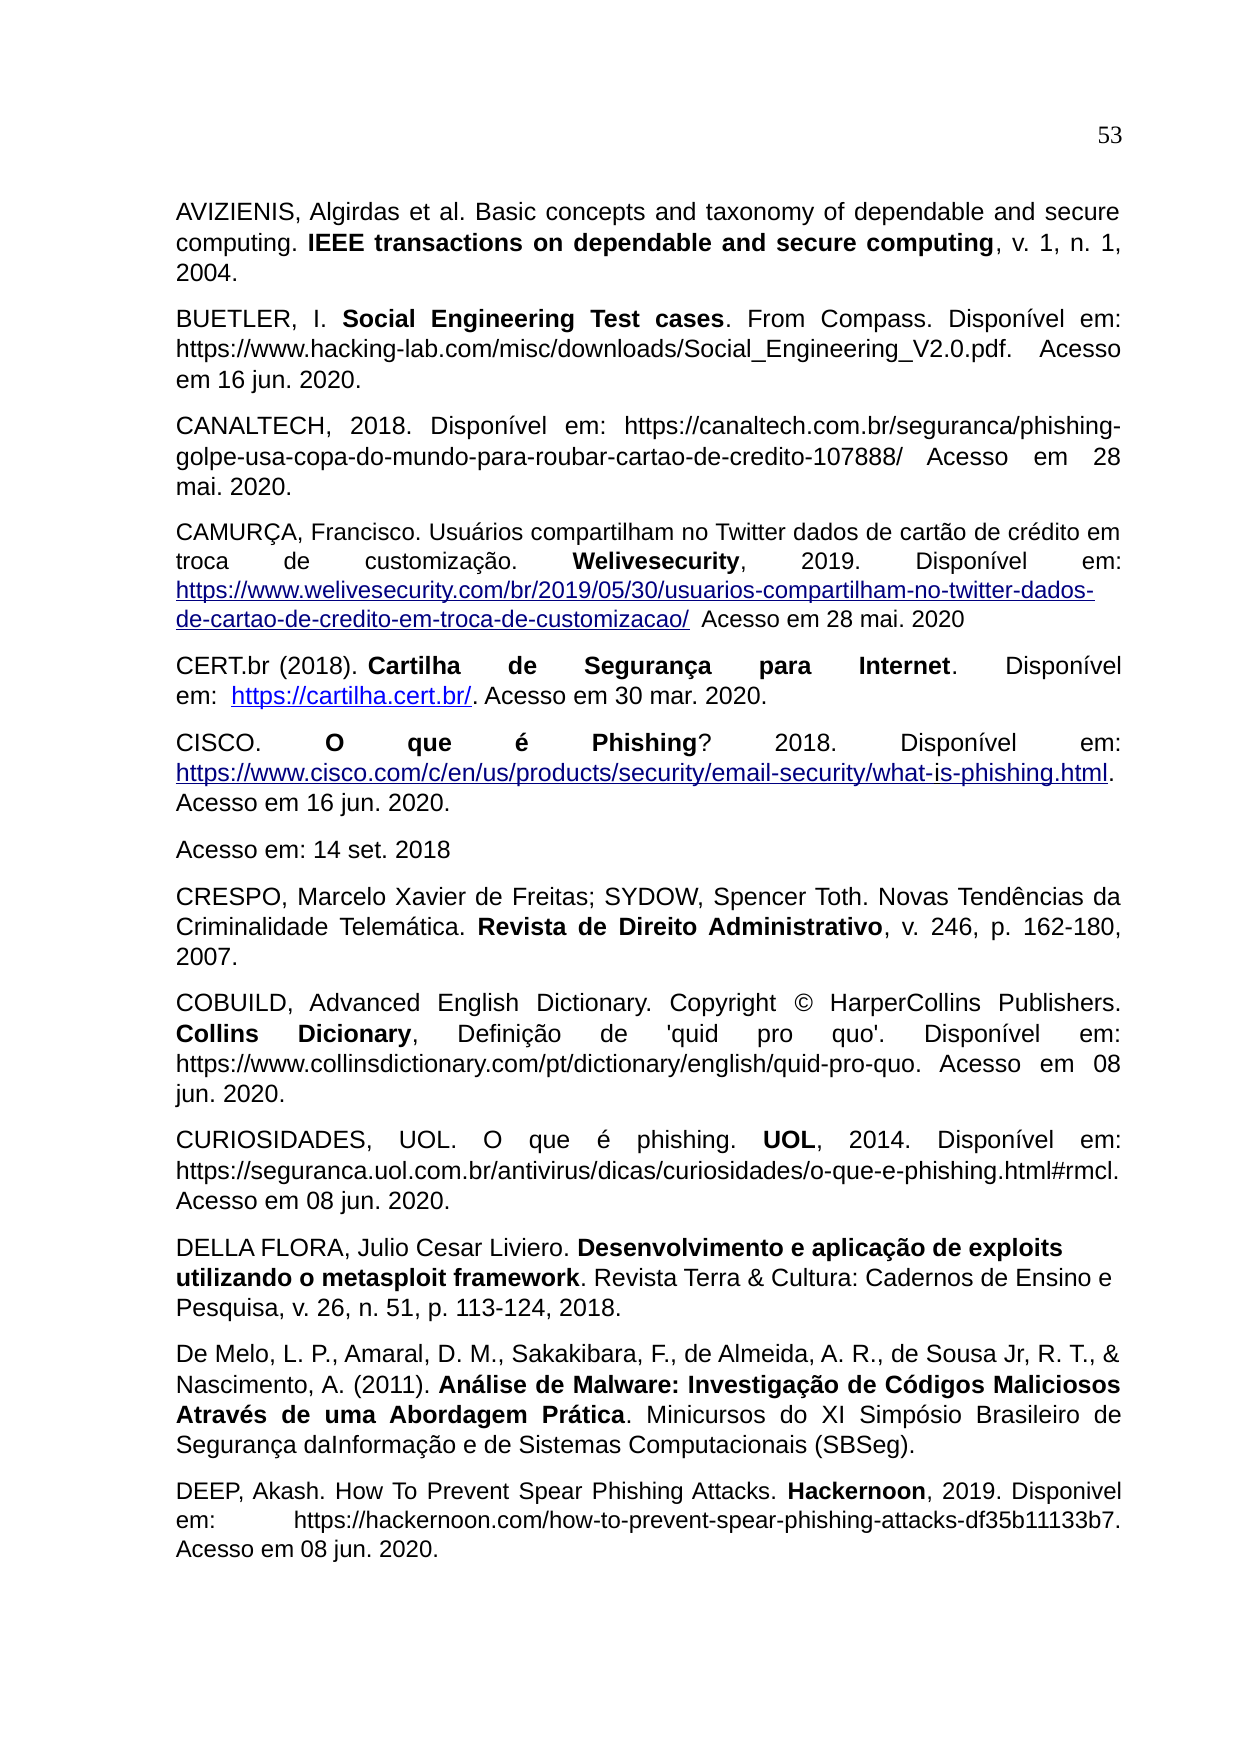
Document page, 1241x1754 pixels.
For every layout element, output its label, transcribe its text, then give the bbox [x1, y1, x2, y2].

text COBUILD, Advanced English Dictionary. Copyright © HarperCollins Publishers. Collins Dicionary, Definição de 'quid pro quo'. Disponível em: https://www.collinsdictionary.com/pt/dictionary/english/quid-pro-quo. Acesso em 08 jun. 2020. [176, 988, 1122, 1107]
text CERT.br (2018). Cartilha de Segurança para Internet. Disponível em: https://cartilha.cert.br/. Acesso em 30 mar. 2020. [176, 651, 1122, 710]
text DEEP, Akash. How To Prevent Spear Phishing Attacks. Hackernoon, 2019. Disponivel em: https://hackernoon.com/how-to-prevent-spear-phishing-attacks-df35b11133b7. Acesso em 08 jun. 2020. [176, 1477, 1122, 1562]
text CURIOSIDADES, UOL. O que é phishing. UOL, 2014. Disponível em: https://seguranca.uol.com.br/antivirus/dicas/curiosidades/o-que-e-phishing.html#rmcl. Acesso em 08 jun. 2020. [176, 1126, 1122, 1214]
text AVIZIENIS, Algirdas et al. Basic concepts and taxonomy of dependable and secure computing. IEEE transactions on dependable and secure computing, v. 1, n. 1, 2004. [176, 197, 1122, 286]
text De Melo, L. P., Amaral, D. M., Sakakibara, F., de Almeida, A. R., de Sousa Jr, R. T., & Nascimento, A. (2011). Análise de Malware: Investigação de Códigos Maliciosos Através de uma Abordagem Prática. Minicursos do XI Simpósio Brasileiro de Segurança daInformação e de Sistemas Computacionais (SBSeg). [176, 1339, 1122, 1458]
text CANALTECH, 2018. Disponível em: https://canaltech.com.br/seguranca/phishing-golpe-usa-copa-do-mundo-para-roubar-cartao-de-credito-107888/ Acesso em 28 mai. 2020. [176, 411, 1122, 500]
text CRESPO, Marcelo Xavier de Freitas; SYDOW, Spencer Toth. Novas Tendências da Criminalidade Telemática. Revista de Direito Administrativo, v. 246, p. 162-180, 2007. [176, 881, 1122, 970]
text Acesso em: 14 set. 2018 [176, 835, 1122, 863]
text CISCO. O que é Phishing? 2018. Disponível em: https://www.cisco.com/c/en/us/products/security/email-security/what-is-phishing.html. Acesso em 16 jun. 2020. [176, 728, 1122, 817]
text CAMURÇA, Francisco. Usuários compartilham no Twitter dados de cartão de crédito em troca de customização. Welivesecurity, 2019. Disponível em: https://www.welivesecurity.com/br/2019/05/30/usuarios-compartilham-no-twitter-dados-de-cartao-de-credito-em-troca-de-customizacao/ Acesso em 28 mai. 2020 [176, 518, 1122, 633]
text DELLA FLORA, Julio Cesar Liviero. Desenvolvimento e aplicação de exploits utilizando o metasploit framework. Revista Terra & Cultura: Cadernos de Ensino e Pesquisa, v. 26, n. 51, p. 113-124, 2018. [176, 1232, 1122, 1321]
text BUETLER, I. Social Engineering Test cases. From Compass. Disponível em: https://www.hacking-lab.com/misc/downloads/Social_Engineering_V2.0.pdf. Acesso em 16 jun. 2020. [176, 304, 1122, 393]
